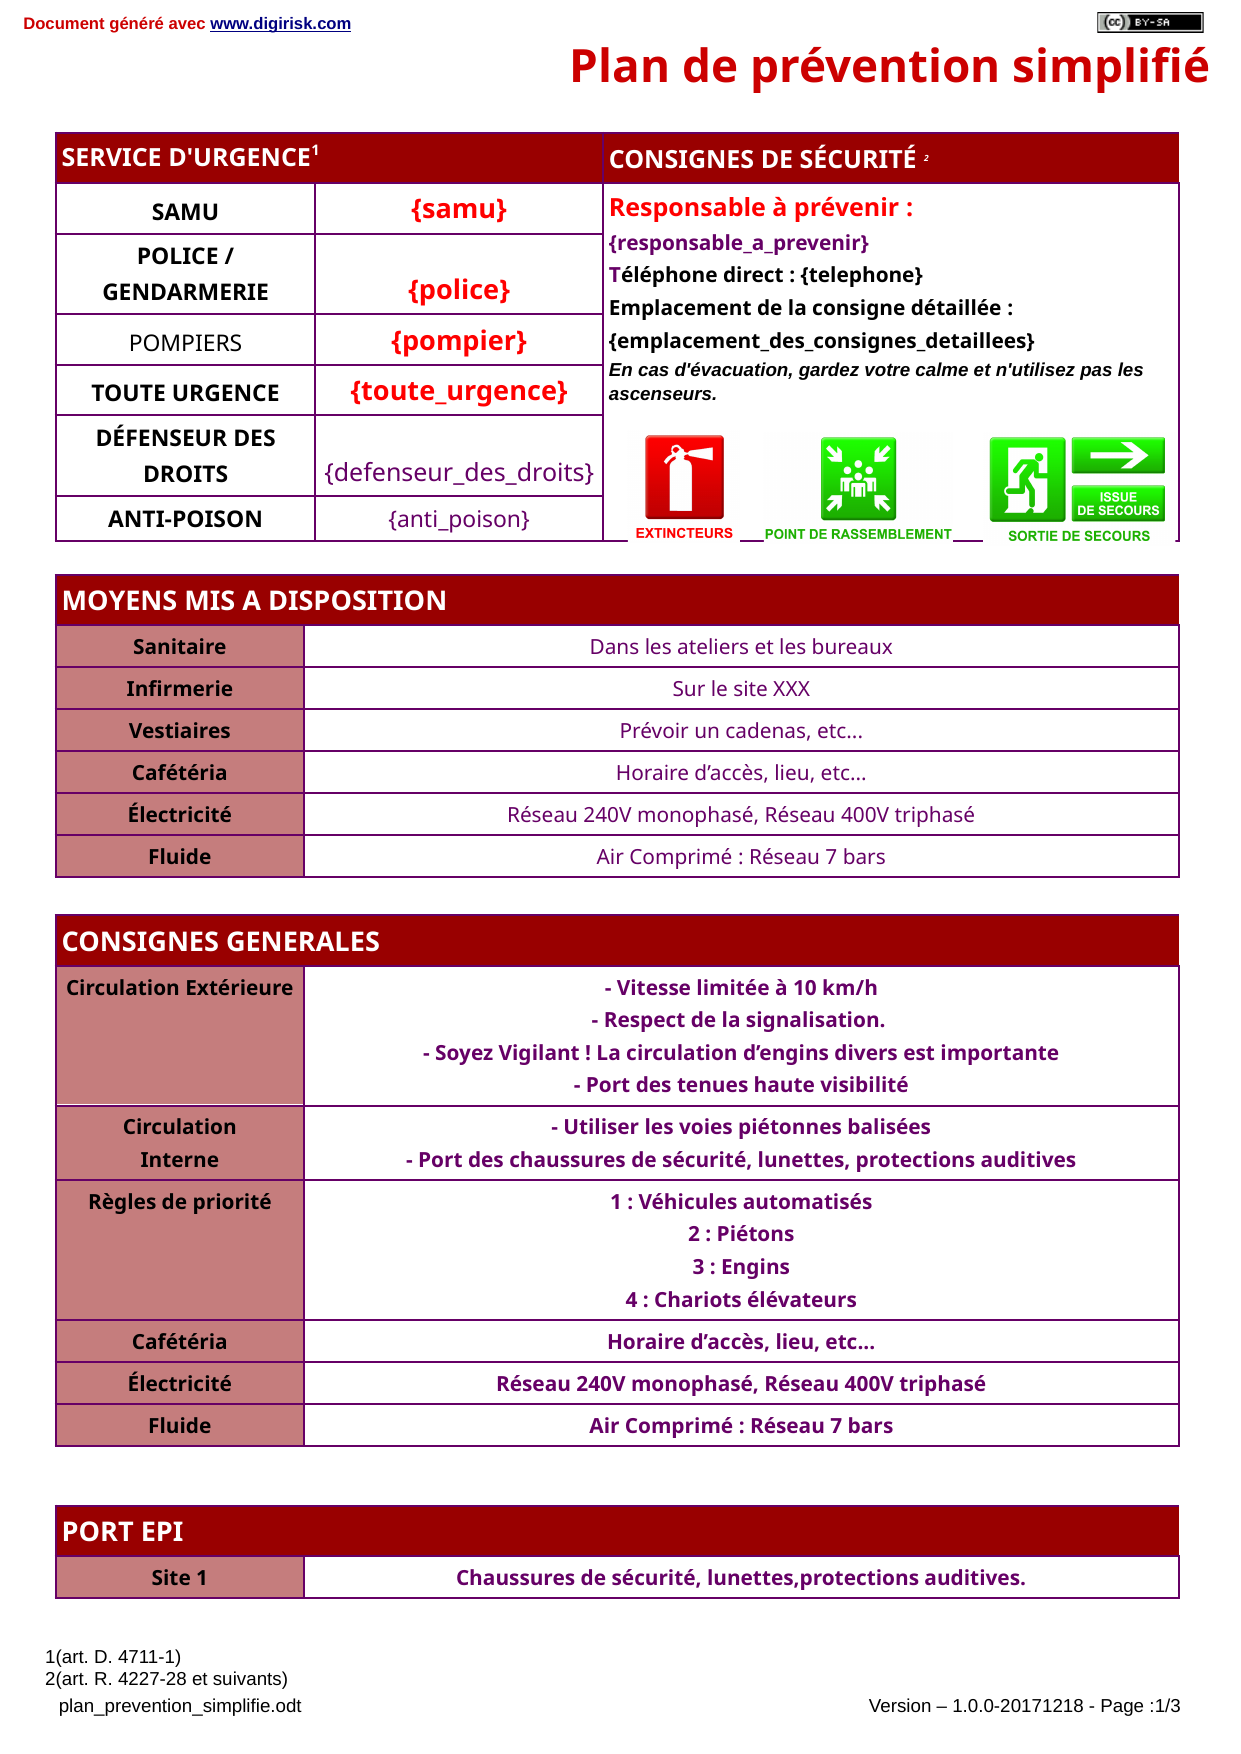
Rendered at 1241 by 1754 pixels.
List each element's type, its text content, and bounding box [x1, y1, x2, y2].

table_cell Horaire d’accès, lieu, etc... [305, 752, 1178, 792]
table_header MOYENS MIS A DISPOSITION [57, 576, 1179, 624]
table_cell {samu} [316, 184, 602, 232]
table_cell Vestiaires [57, 710, 303, 750]
picture [983, 432, 1176, 546]
table_cell 1 : Véhicules automatisés 2 : Piétons 3 : Engins 4 : Chariots élévateurs [305, 1181, 1178, 1319]
picture [1097, 12, 1204, 33]
table_cell DÉFENSEUR DES DROITS [57, 416, 314, 495]
table_cell Règles de priorité [57, 1181, 303, 1319]
table_cell POMPIERS [57, 315, 314, 363]
table_cell Électricité [57, 794, 303, 834]
table_cell Air Comprimé : Réseau 7 bars [305, 1405, 1178, 1445]
table_cell Air Comprimé : Réseau 7 bars [305, 836, 1178, 876]
table_cell {toute_urgence} [316, 366, 602, 414]
table_cell TOUTE URGENCE [57, 366, 314, 414]
table_header CONSIGNES DE SÉCURITÉ [604, 134, 1179, 182]
table_cell SAMU [57, 184, 314, 232]
picture [763, 432, 953, 544]
table_cell {anti_poison} [316, 497, 602, 539]
table_cell Chaussures de sécurité, lunettes,protections auditives. [305, 1557, 1178, 1597]
table_cell Électricité [57, 1363, 303, 1403]
table_cell Dans les ateliers et les bureaux [305, 626, 1178, 666]
table_cell POLICE / GENDARMERIE [57, 235, 314, 313]
table_cell Circulation Interne [57, 1107, 303, 1179]
table_cell Fluide [57, 836, 303, 876]
table_cell Sur le site XXX [305, 668, 1178, 708]
table_header CONSIGNES GENERALES [57, 916, 1179, 965]
table_cell Réseau 240V monophasé, Réseau 400V triphasé [305, 1363, 1178, 1403]
table_cell Site 1 [57, 1557, 303, 1597]
table_header PORT EPI [57, 1507, 1179, 1555]
table_cell ANTI-POISON [57, 497, 314, 539]
table_cell Réseau 240V monophasé, Réseau 400V triphasé [305, 794, 1178, 834]
table_cell - Utiliser les voies piétonnes balisées - Port des chaussures de sécurité, lunettes, protections auditives [305, 1107, 1178, 1179]
table_cell {pompier} [316, 315, 602, 363]
table_cell {defenseur_des_droits} [316, 416, 602, 495]
table_cell - Vitesse limitée à 10 km/h - Respect de la signalisation. - Soyez Vigilant ! La circulation d’engins divers est importante - Port des tenues haute visibilité [305, 967, 1178, 1104]
table_cell Responsable à prévenir : {responsable_a_prevenir} Téléphone direct : {telephone} Emplacement de la consigne détaillée : {emplacement_des_consignes_detaillees} En cas d'évacuation, gardez votre calme et n'utilisez pas les ascenseurs. [604, 184, 1178, 539]
table_cell Cafétéria [57, 1321, 303, 1361]
table_cell Infirmerie [57, 668, 303, 708]
table_cell Circulation Extérieure [57, 967, 303, 1104]
table_cell Fluide [57, 1405, 303, 1445]
table_cell Prévoir un cadenas, etc... [305, 710, 1178, 750]
table_cell Horaire d’accès, lieu, etc... [305, 1321, 1178, 1361]
table_cell Sanitaire [57, 626, 303, 666]
table_cell {police} [316, 235, 602, 313]
picture [627, 430, 740, 543]
table_cell Cafétéria [57, 752, 303, 792]
table_header SERVICE D'URGENCE [57, 134, 602, 182]
